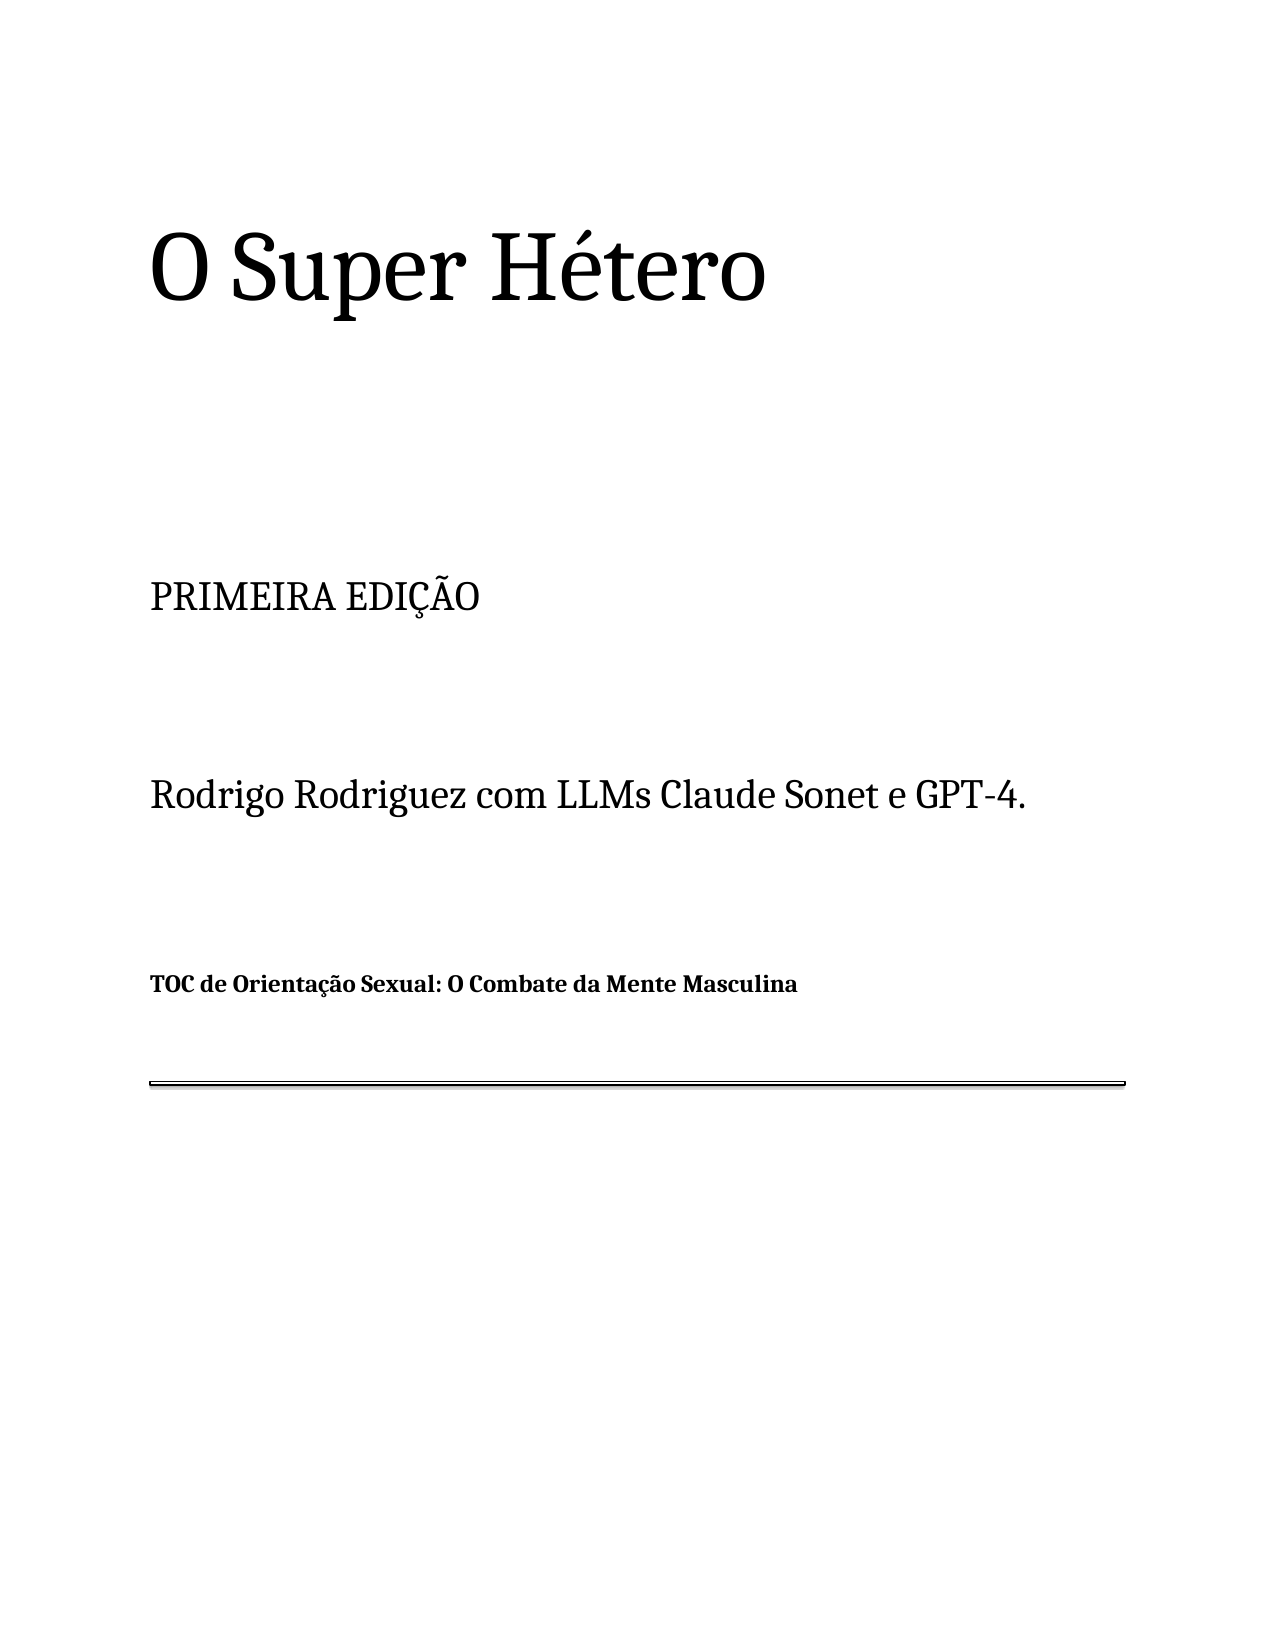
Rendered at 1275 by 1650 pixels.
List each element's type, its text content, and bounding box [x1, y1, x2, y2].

text O Super Hétero [150, 210, 1125, 325]
text TOC de Orientação Sexual: O Combate da Mente Masculina [150, 970, 1125, 998]
text Rodrigo Rodriguez com LLMs Claude Sonet e GPT-4. [150, 771, 1125, 819]
text PRIMEIRA EDIÇÃO [150, 572, 1125, 620]
